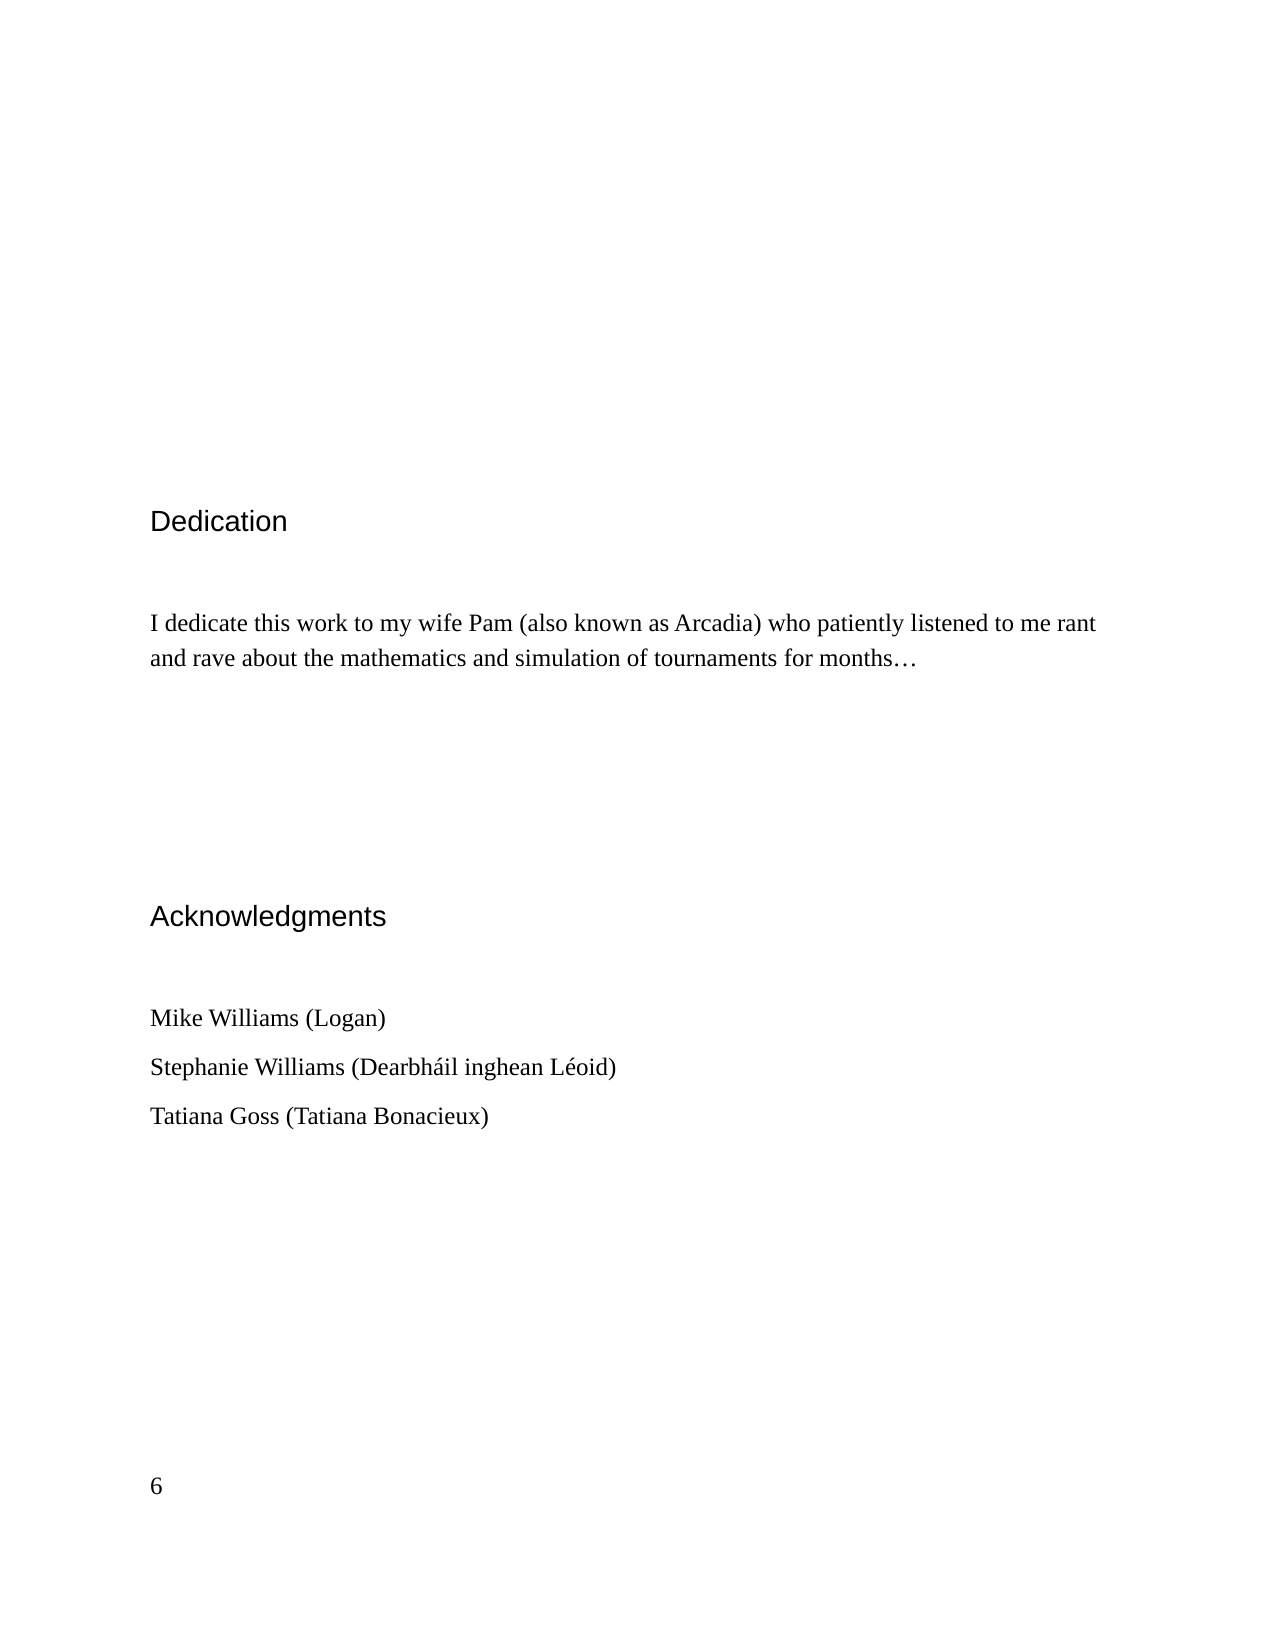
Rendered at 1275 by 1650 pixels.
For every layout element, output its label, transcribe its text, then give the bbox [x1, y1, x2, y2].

subtitle Dedication [150, 504, 1125, 537]
text Stephanie Williams (Dearbháil inghean Léoid) [150, 1052, 1125, 1081]
text I dedicate this work to my wife Pam (also known as Arcadia) who patiently listened to me rant and rave about the mathematics and simulation of tournaments for months… [150, 608, 1125, 672]
text Tatiana Goss (Tatiana Bonacieux) [150, 1101, 1125, 1130]
text Mike Williams (Logan) [150, 1003, 1125, 1032]
subtitle Acknowledgments [150, 899, 1125, 932]
